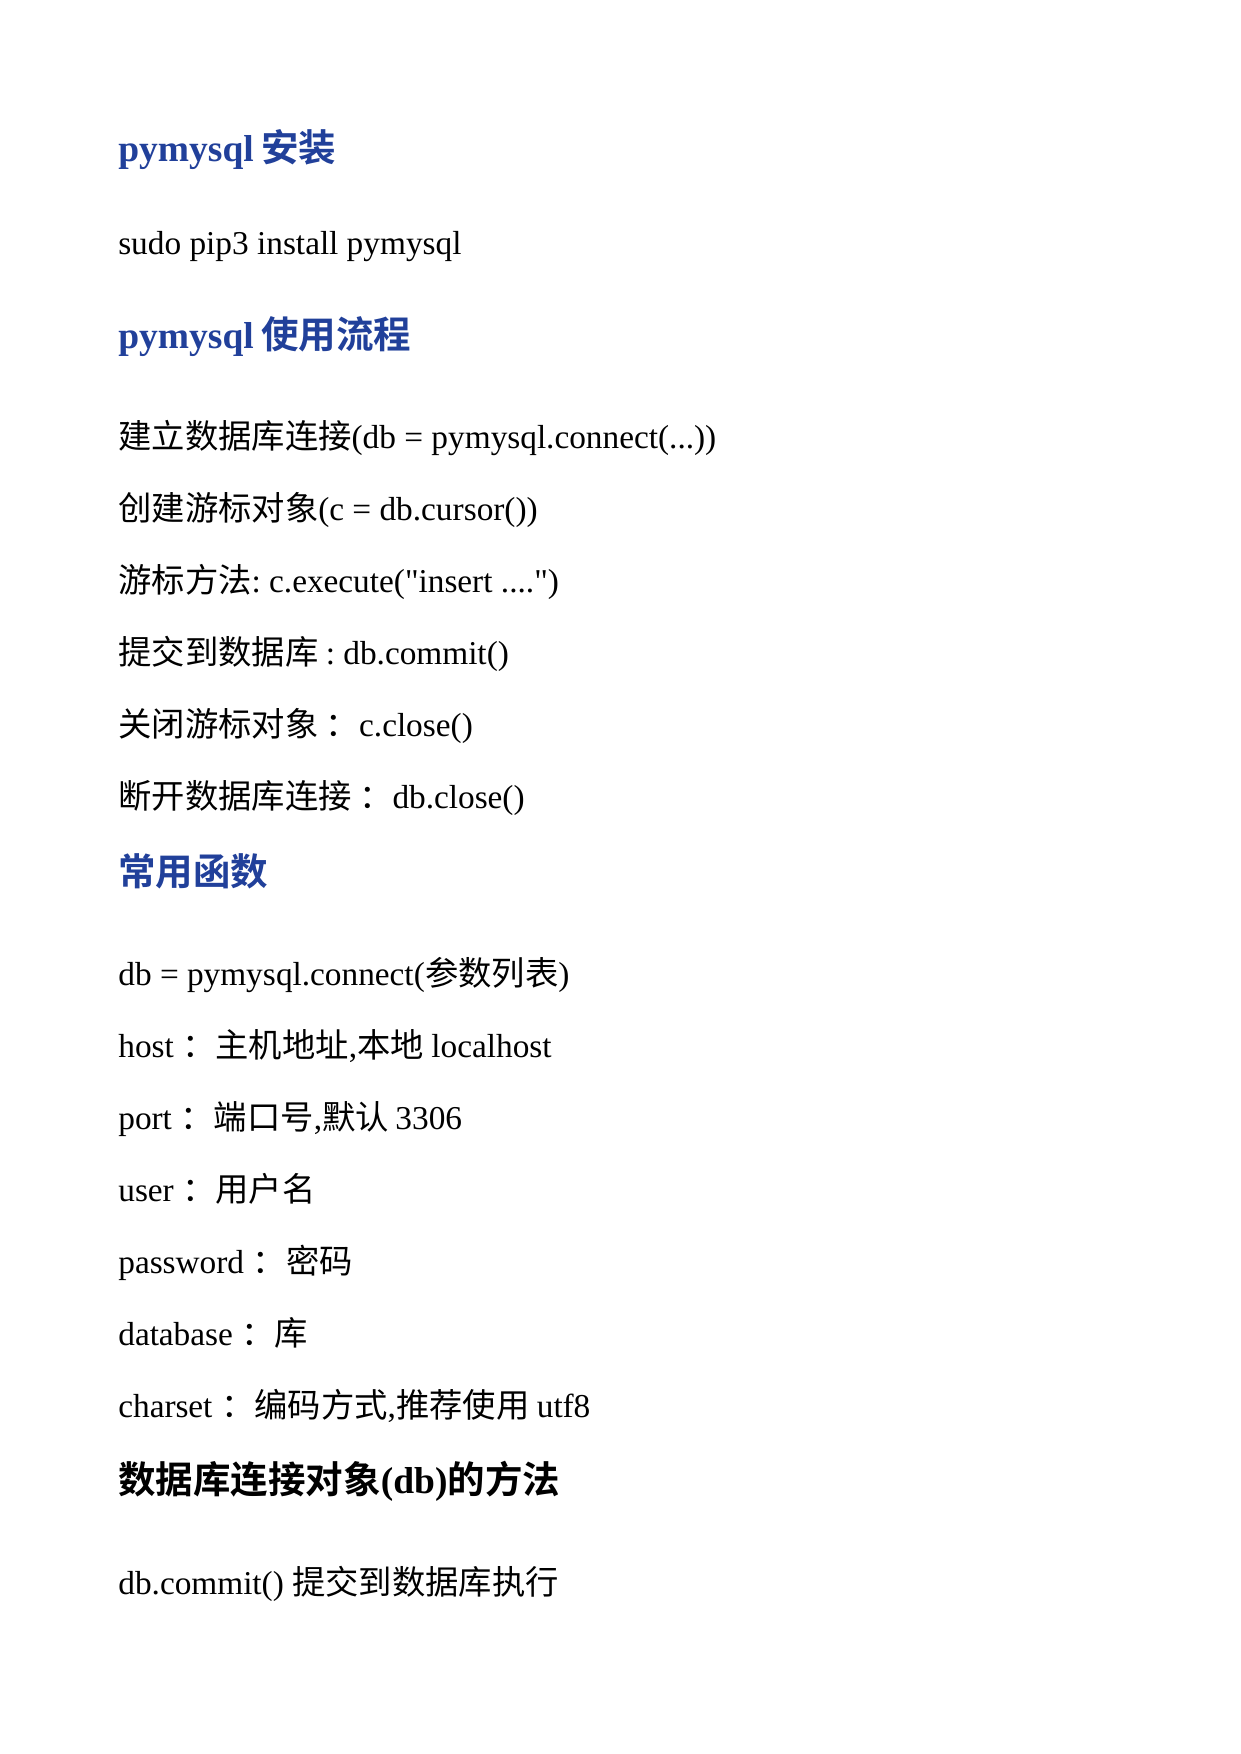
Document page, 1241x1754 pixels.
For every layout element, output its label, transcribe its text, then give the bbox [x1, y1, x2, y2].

text 游标方法: c.execute("insert ....") [118, 553, 1122, 602]
text password ：密码 [118, 1234, 1122, 1283]
text 关闭游标对象 ：c.close() [118, 697, 1122, 746]
text 断开数据库连接 ：db.close() [118, 769, 1122, 818]
text pymysql安装 [118, 118, 1122, 172]
text 建立数据库连接(db = pymysql.connect(...)) [118, 409, 1122, 458]
text pymysql使用流程 [118, 304, 1122, 359]
text db.commit() 提交到数据库执行 [118, 1556, 1122, 1604]
text 数据库连接对象(db)的方法 [118, 1450, 1122, 1505]
text database ：库 [118, 1306, 1122, 1355]
text host ：主机地址,本地 localhost [118, 1018, 1122, 1067]
text db = pymysql.connect(参数列表) [118, 947, 1122, 995]
text port ：端口号,默认3306 [118, 1091, 1122, 1139]
text charset ：编码方式,推荐使用 utf8 [118, 1378, 1122, 1427]
text 提交到数据库 : db.commit() [118, 626, 1122, 674]
text 创建游标对象(c = db.cursor()) [118, 482, 1122, 530]
text user ：用户名 [118, 1162, 1122, 1211]
text 常用函数 [118, 841, 1122, 896]
text sudo pip3 install pymysql [118, 223, 1122, 262]
